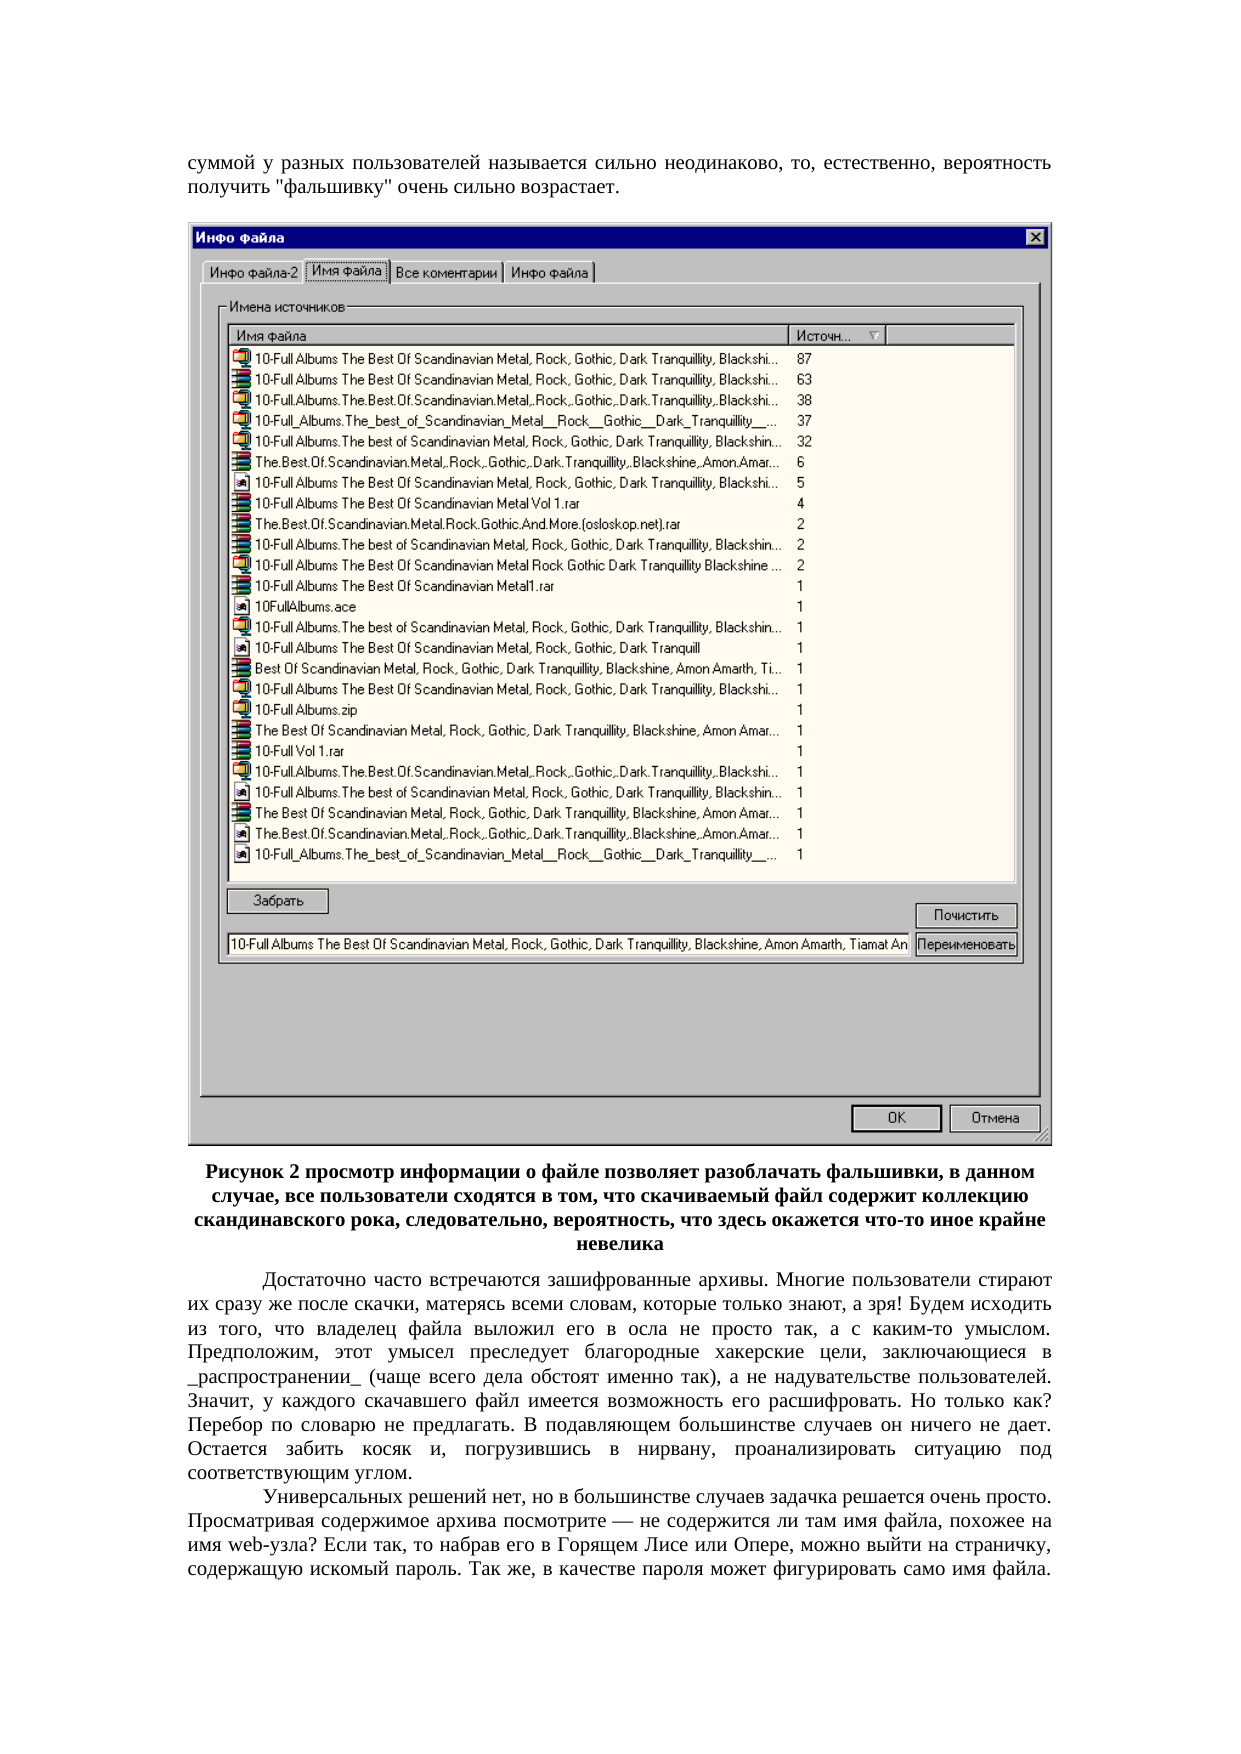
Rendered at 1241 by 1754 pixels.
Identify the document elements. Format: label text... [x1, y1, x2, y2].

text Универсальных решений нет, но в большинстве случаев задачка решается очень просто. Просматривая содержимое архива посмотрите — не содержится ли там имя файла, похожее на имя web-узла? Если так, то набрав его в Горящем Лисе или Опере, можно выйти на страничку, содержащую искомый пароль. Так же, в качестве пароля может фигурировать само имя файла. [187, 1484, 1053, 1580]
picture [188, 222, 1053, 1146]
text Достаточно часто встречаются зашифрованные архивы. Многие пользователи стирают их сразу же после скачки, матерясь всеми словам, которые только знают, а зря! Будем исходить из того, что владелец файла выложил его в осла не просто так, а с каким-то умыслом. Предположим, этот умысел преследует благородные хакерские цели, заключающиеся в _распространении_ (чаще всего дела обстоят именно так), а не надувательстве пользователей. Значит, у каждого скачавшего файл имеется возможность его расшифровать. Но только как? Перебор по словарю не предлагать. В подавляющем большинстве случаев он ничего не дает. Остается забить косяк и, погрузившись в нирвану, проанализировать ситуацию под соответствующим углом. [187, 1267, 1053, 1484]
text суммой у разных пользователей называется сильно неодинаково, то, естественно, вероятность получить "фальшивку" очень сильно возрастает. [187, 150, 1053, 198]
text Рисунок 2 просмотр информации о файле позволяет разоблачать фальшивки, в данном случае, все пользователи сходятся в том, что скачиваемый файл содержит коллекцию скандинавского рока, следовательно, вероятность, что здесь окажется что-то иное крайне невелика [187, 1158, 1053, 1255]
